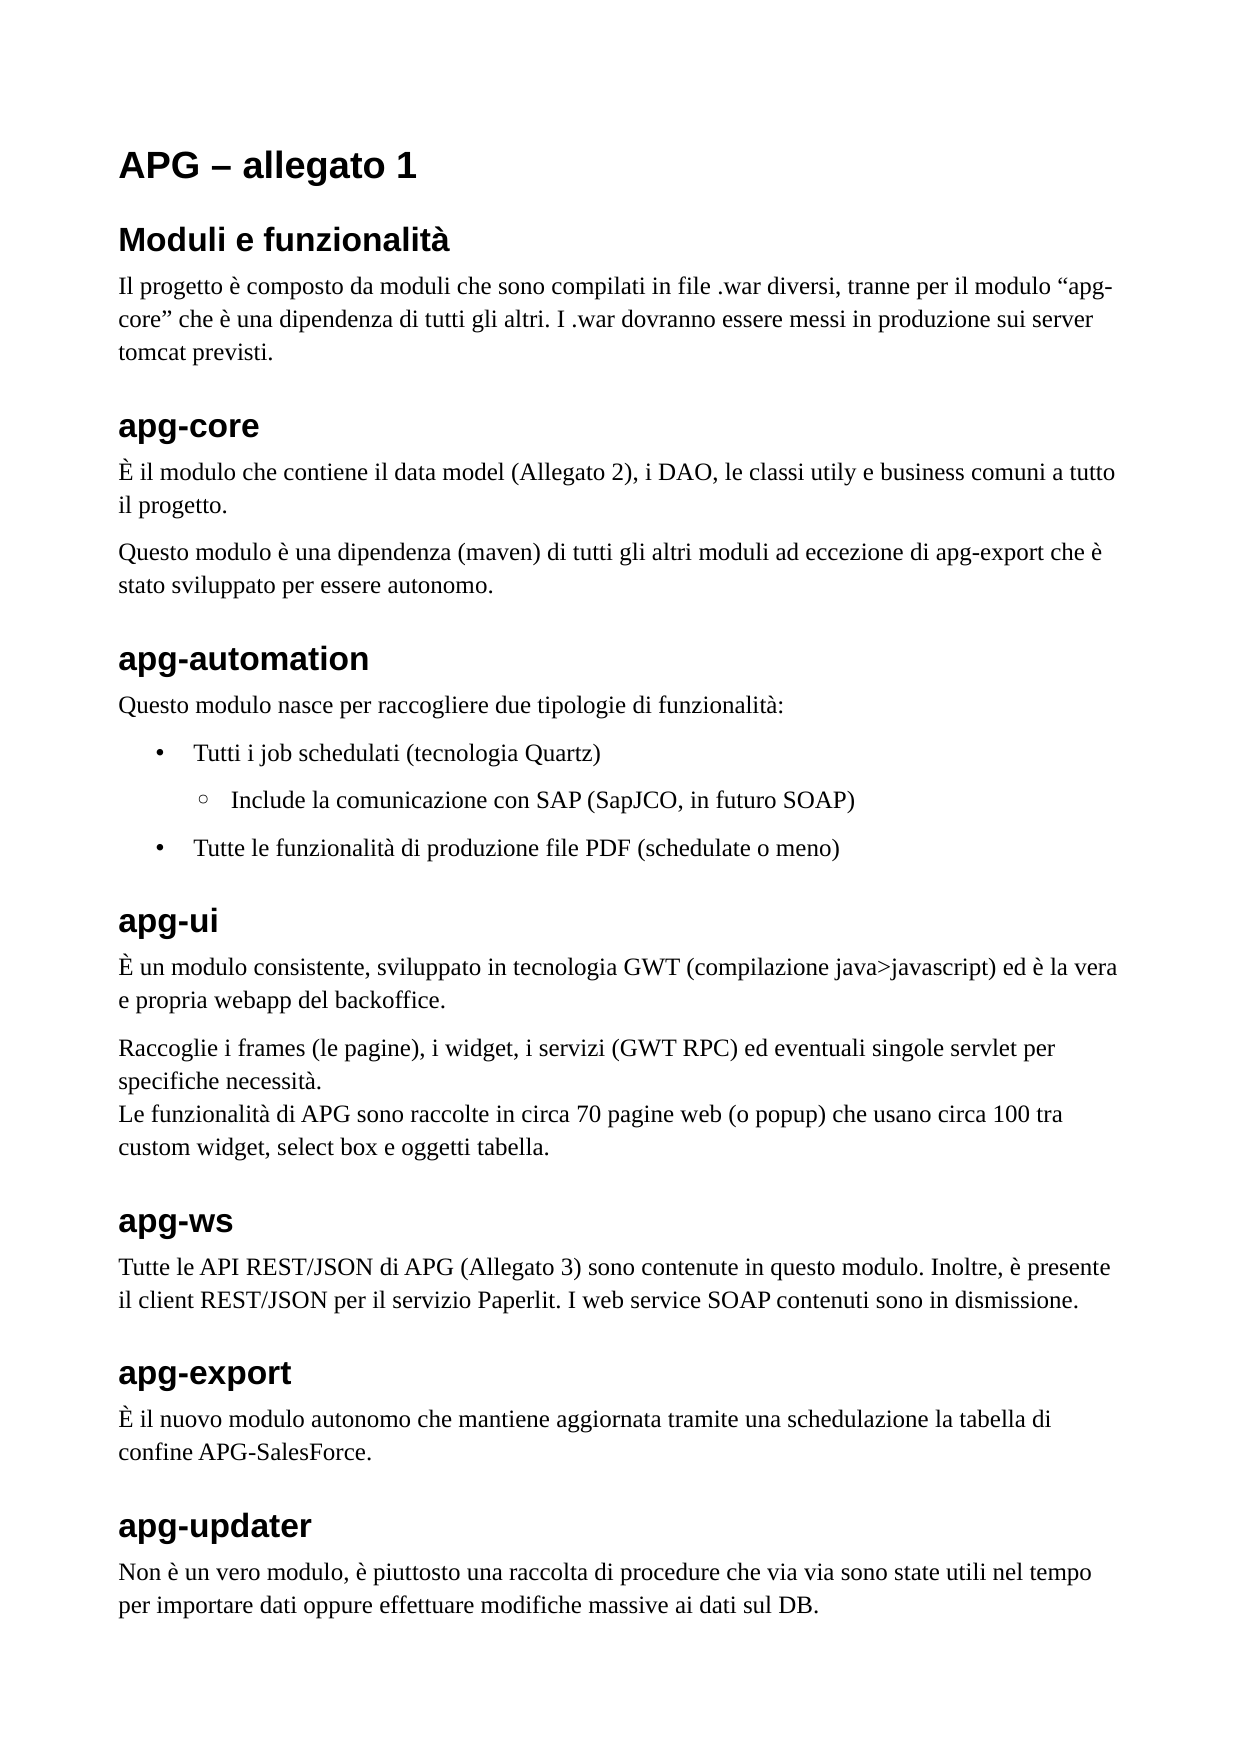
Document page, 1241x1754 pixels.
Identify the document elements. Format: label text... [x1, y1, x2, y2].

text È il nuovo modulo autonomo che mantiene aggiornata tramite una schedulazione la tabella di confine APG-SalesForce. [118, 1404, 1122, 1466]
text Questo modulo è una dipendenza (maven) di tutti gli altri moduli ad eccezione di apg-export che è stato sviluppato per essere autonomo. [118, 537, 1122, 599]
subtitle apg-export [118, 1353, 1122, 1392]
subtitle apg-core [118, 406, 1122, 444]
subtitle apg-automation [118, 639, 1122, 678]
text Raccoglie i frames (le pagine), i widget, i servizi (GWT RPC) ed eventuali singole servlet per specifiche necessità. Le funzionalità di APG sono raccolte in circa 70 pagine web (o popup) che usano circa 100 tra custom widget, select box e oggetti tabella. [118, 1033, 1122, 1161]
list Tutti i job schedulati (tecnologia Quartz) [156, 738, 1122, 766]
text È il modulo che contiene il data model (Allegato 2), i DAO, le classi utily e business comuni a tutto il progetto. [118, 457, 1122, 519]
text Questo modulo nasce per raccogliere due tipologie di funzionalità: [118, 690, 1122, 719]
text Tutte le API REST/JSON di APG (Allegato 3) sono contenute in questo modulo. Inoltre, è presente il client REST/JSON per il servizio Paperlit. I web service SOAP contenuti sono in dismissione. [118, 1252, 1122, 1313]
text Non è un vero modulo, è piuttosto una raccolta di procedure che via via sono state utili nel tempo per importare dati oppure effettuare modifiche massive ai dati sul DB. [118, 1557, 1122, 1619]
list Include la comunicazione con SAP (SapJCO, in futuro SOAP) [193, 785, 1122, 814]
subtitle apg-ws [118, 1201, 1122, 1239]
subtitle APG – allegato 1 [118, 143, 1122, 187]
subtitle Moduli e funzionalità [118, 220, 1122, 259]
text Il progetto è composto da moduli che sono compilati in file .war diversi, tranne per il modulo “apg-core” che è una dipendenza di tutti gli altri. I .war dovranno essere messi in produzione sui server tomcat previsti. [118, 271, 1122, 366]
subtitle apg-updater [118, 1506, 1122, 1544]
list Tutte le funzionalità di produzione file PDF (schedulate o meno) [156, 833, 1122, 862]
subtitle apg-ui [118, 901, 1122, 940]
text È un modulo consistente, sviluppato in tecnologia GWT (compilazione java>javascript) ed è la vera e propria webapp del backoffice. [118, 952, 1122, 1014]
